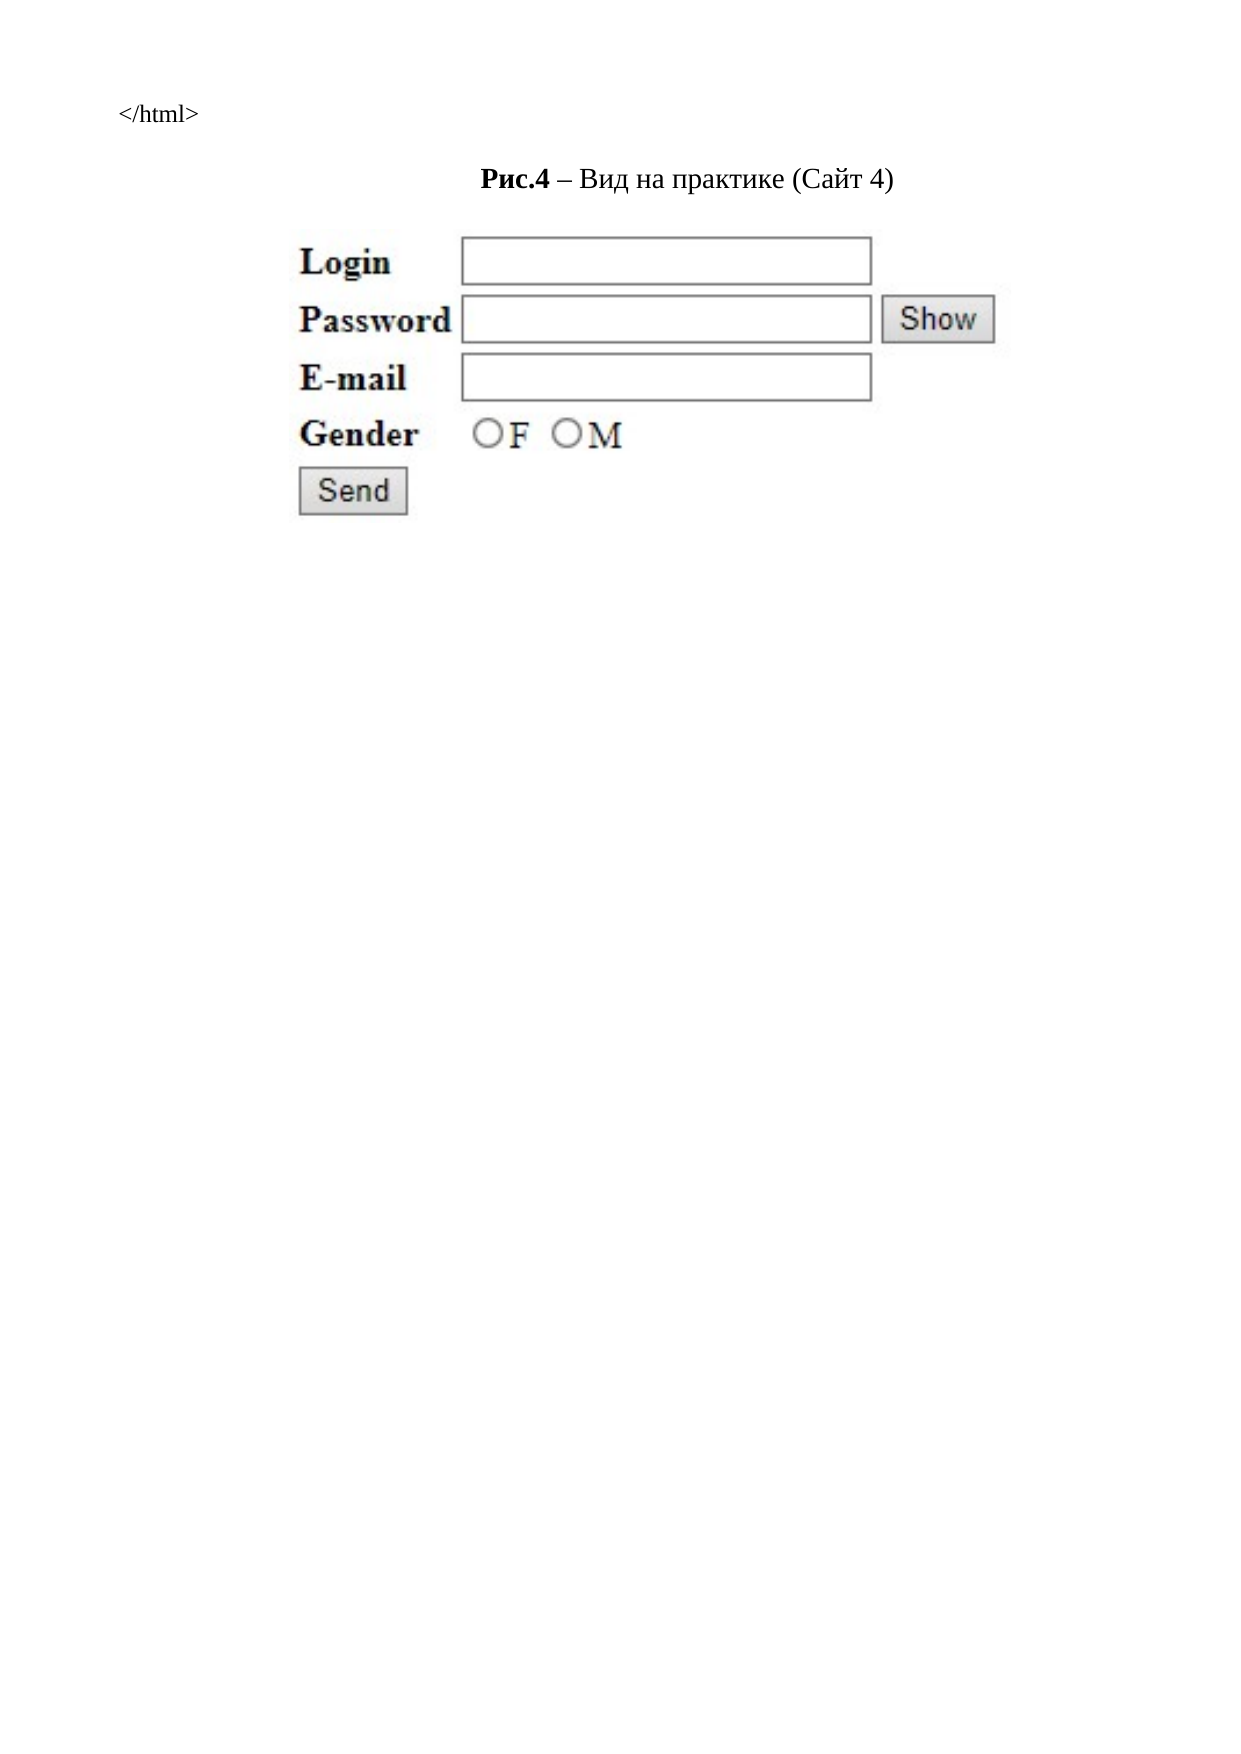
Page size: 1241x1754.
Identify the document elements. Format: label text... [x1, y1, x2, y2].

text Рис.4 – Вид на практике (Сайт 4) [118, 161, 1181, 195]
text </html> [118, 99, 1181, 128]
